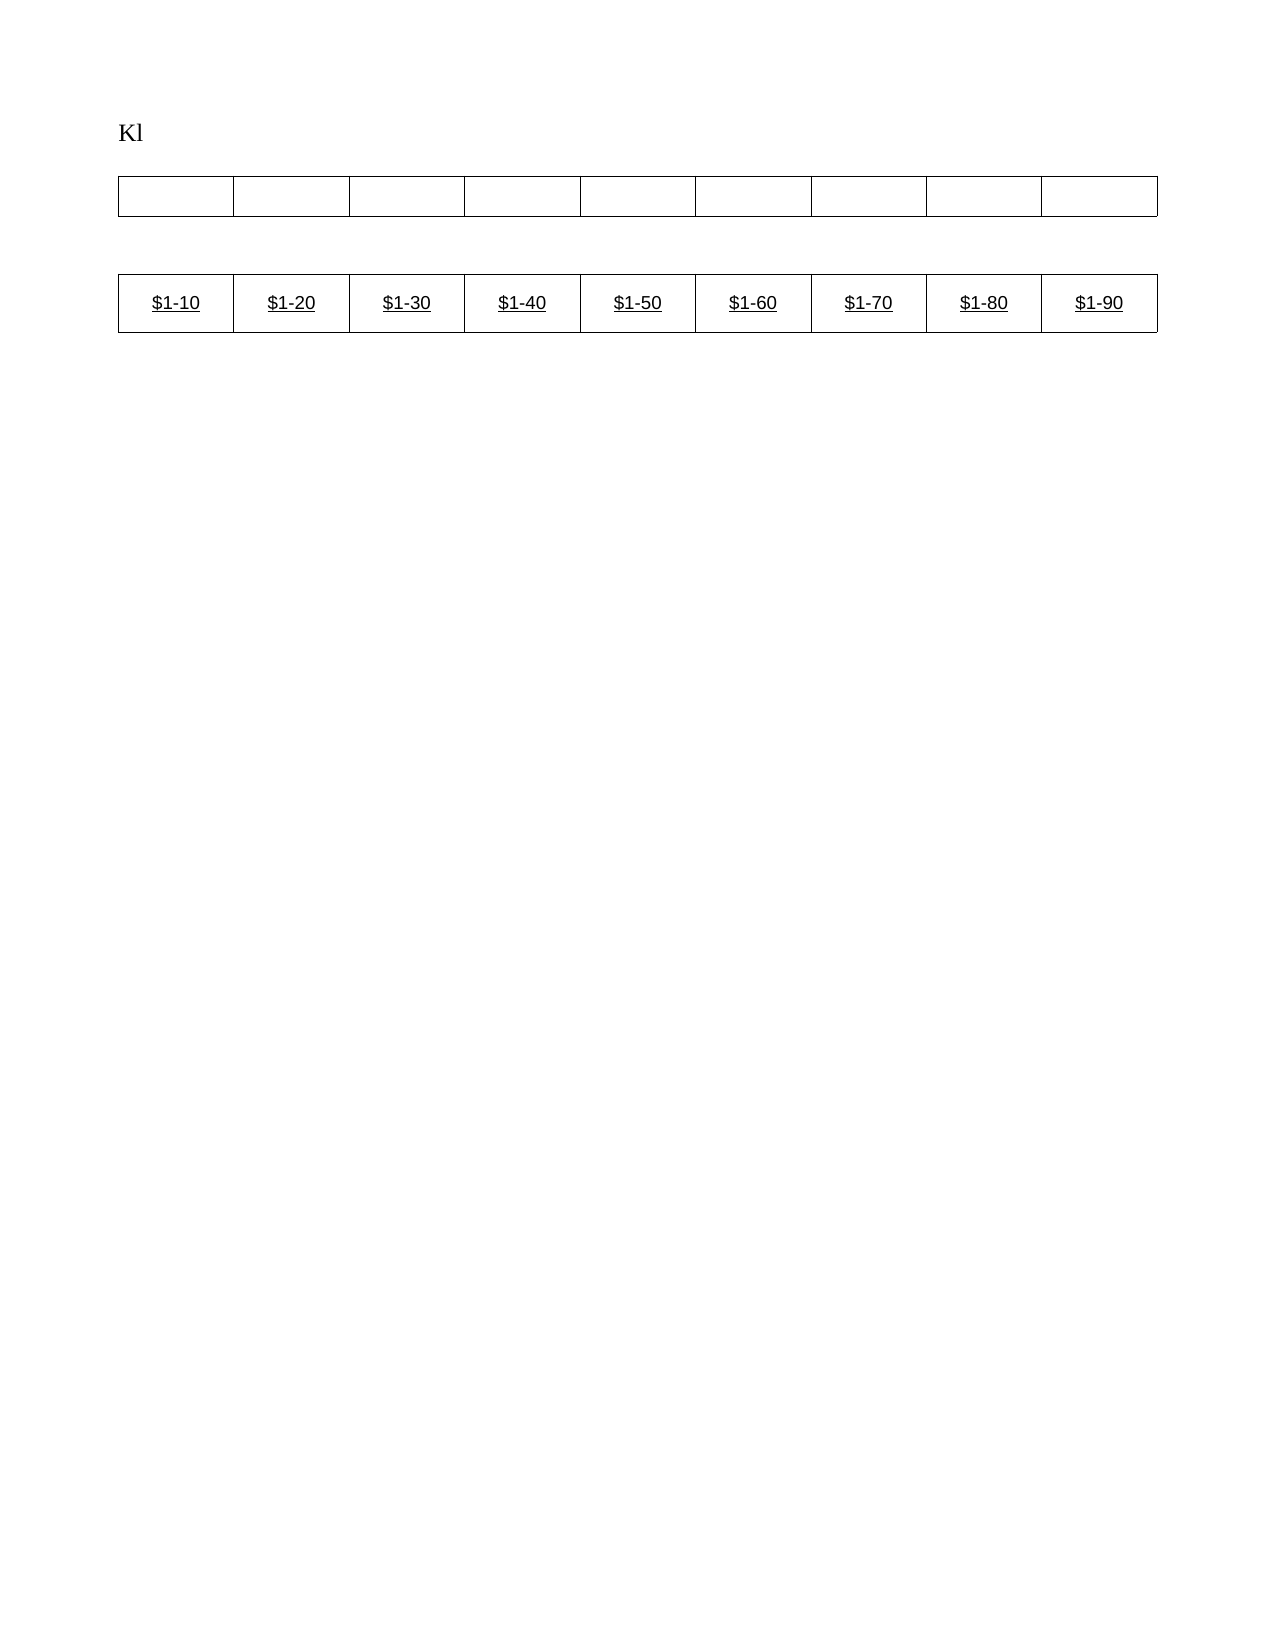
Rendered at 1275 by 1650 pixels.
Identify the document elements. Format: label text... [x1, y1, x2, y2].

table_header $1-40 [465, 275, 580, 332]
table_header [119, 177, 233, 216]
table_header [581, 177, 695, 216]
table_header $1-50 [581, 275, 695, 332]
table_header [465, 177, 580, 216]
table_header $1-60 [696, 275, 811, 332]
table_header [1042, 177, 1157, 216]
table_header [696, 177, 811, 216]
table_header [350, 177, 464, 216]
table_header [234, 177, 349, 216]
table_header $1-20 [234, 275, 349, 332]
table_header $1-70 [812, 275, 926, 332]
table_header $1-90 [1042, 275, 1157, 332]
table_header $1-80 [927, 275, 1041, 332]
table_header $1-10 [119, 275, 233, 332]
table_header [812, 177, 926, 216]
table_header [927, 177, 1041, 216]
table_header $1-30 [350, 275, 464, 332]
text Kl [118, 118, 1157, 147]
